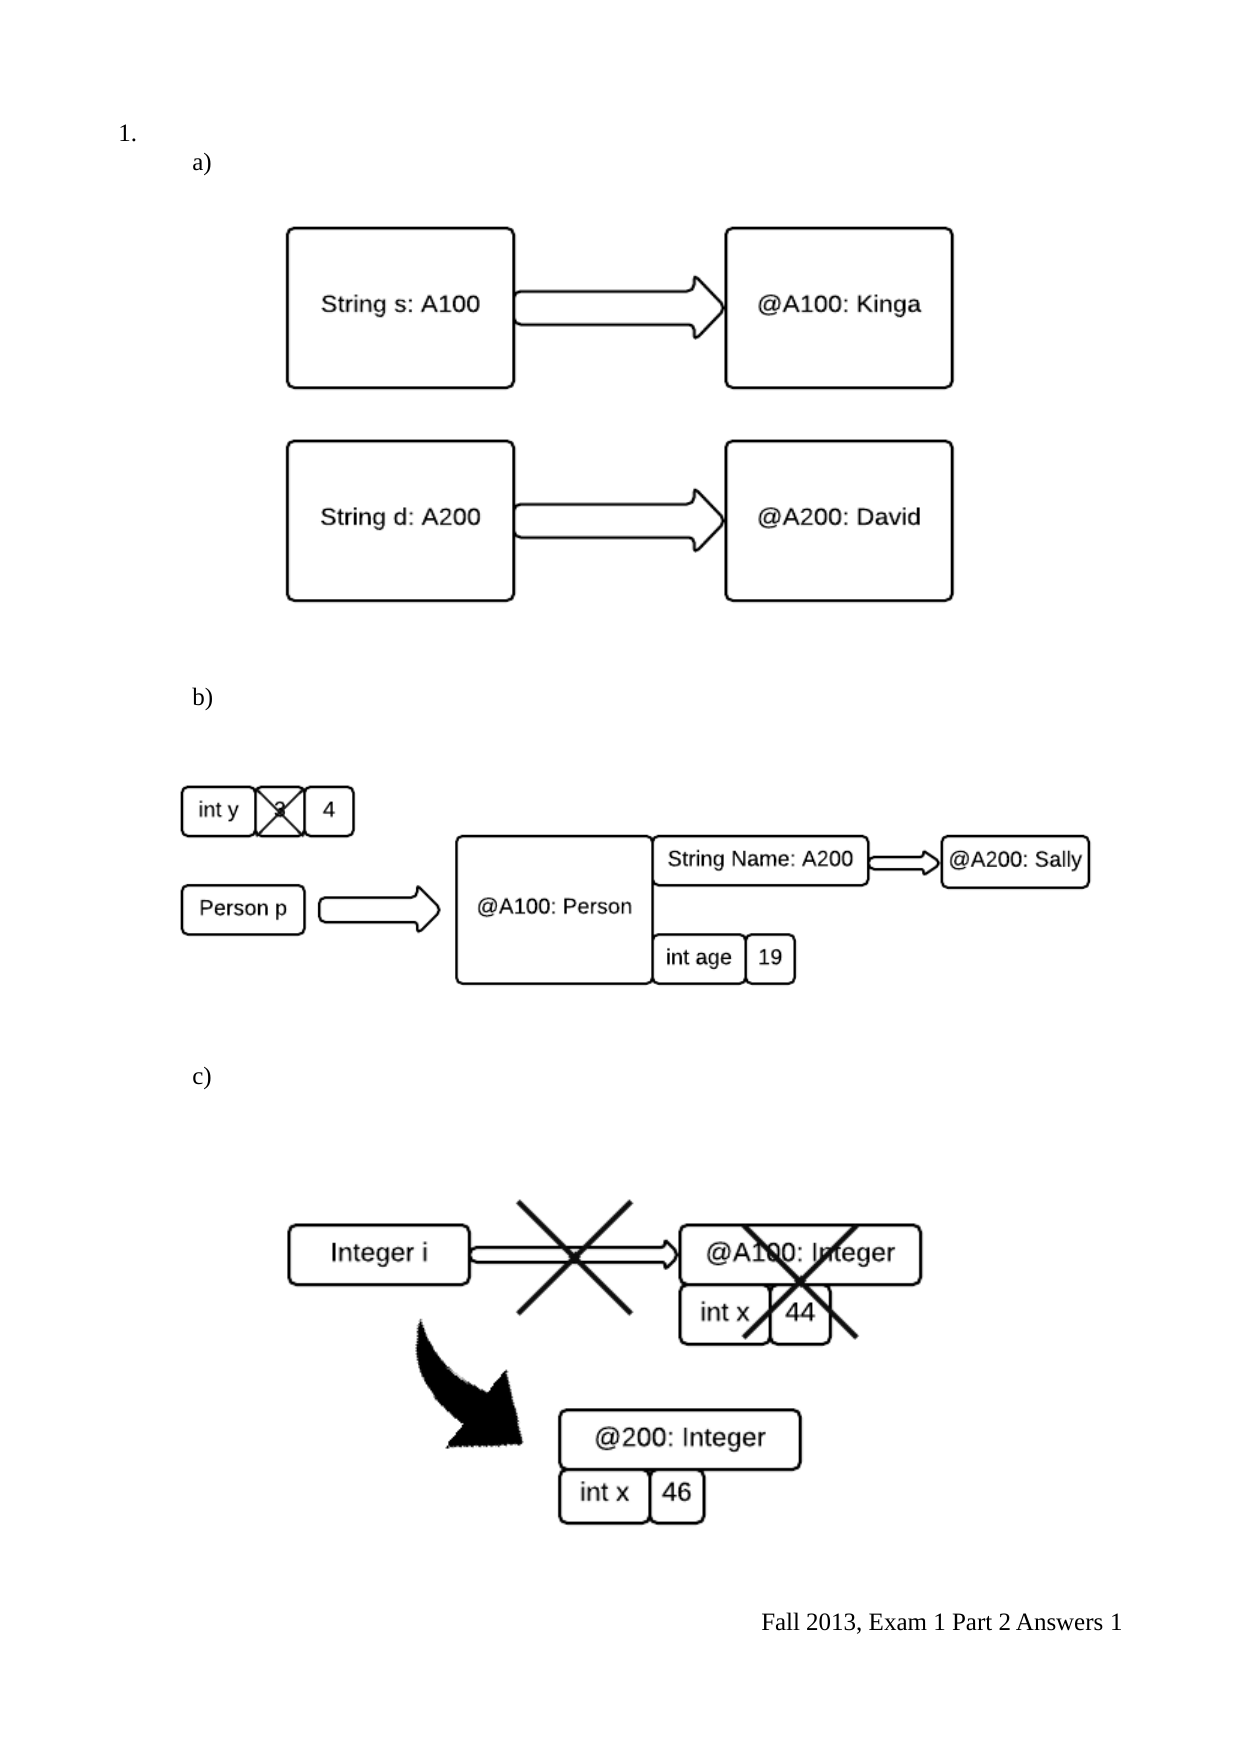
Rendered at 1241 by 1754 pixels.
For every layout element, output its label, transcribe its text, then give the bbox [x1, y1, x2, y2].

text b) [118, 682, 1122, 711]
picture [133, 723, 1138, 1033]
text 1. [118, 118, 1122, 147]
text a) [118, 147, 1122, 176]
picture [231, 175, 1009, 654]
picture [229, 1100, 981, 1583]
text c) [118, 1061, 1122, 1090]
